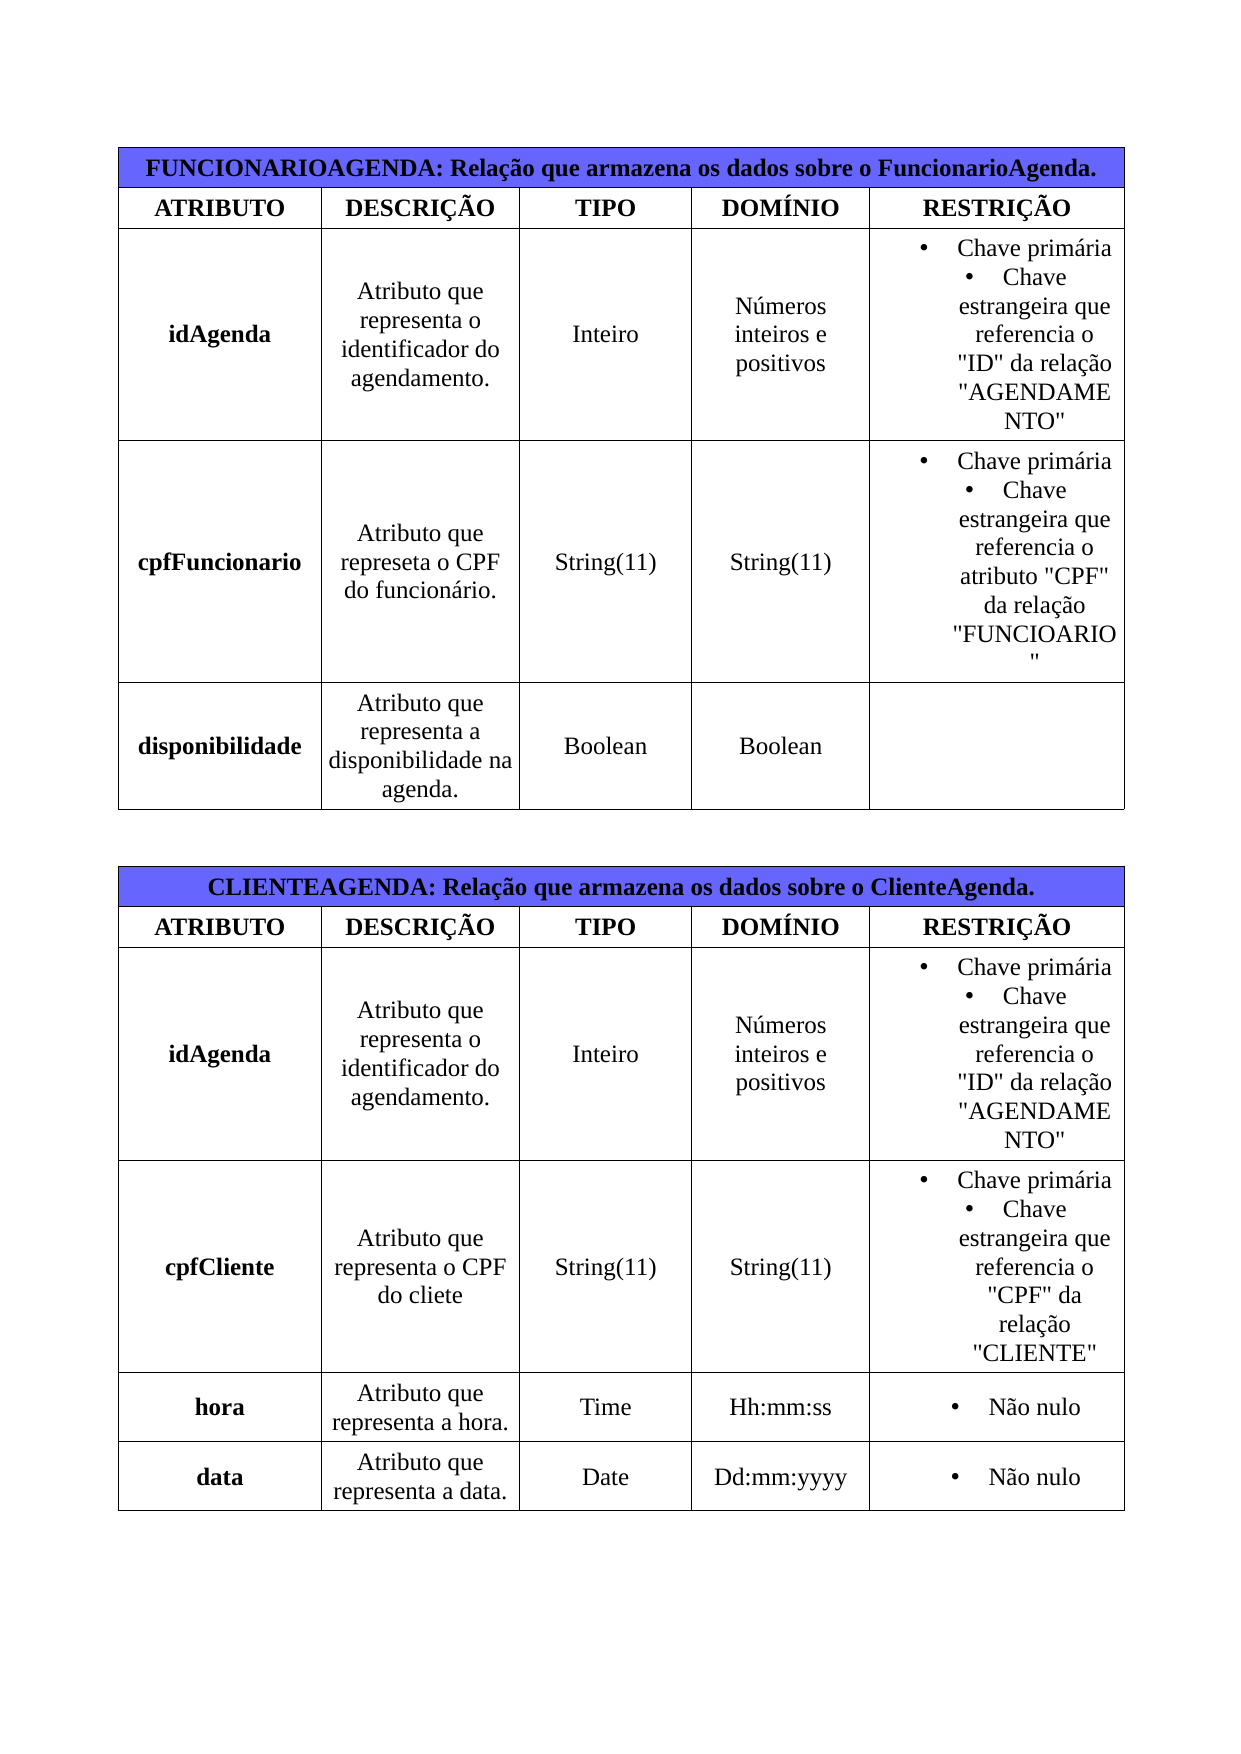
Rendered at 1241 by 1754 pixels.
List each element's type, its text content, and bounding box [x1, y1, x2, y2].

table_cell String(11) [520, 441, 691, 682]
table_cell Atributo que representa o identificador do agendamento. [322, 229, 519, 440]
table_cell DOMÍNIO [692, 188, 869, 227]
table_cell idAgenda [119, 948, 321, 1159]
table_cell Atributo que representa a hora. [322, 1373, 519, 1441]
table_cell Não nulo [870, 1373, 1124, 1441]
table_cell cpfFuncionario [119, 441, 321, 682]
table_cell Atributo que represeta o CPF do funcionário. [322, 441, 519, 682]
table_cell idAgenda [119, 229, 321, 440]
table_cell String(11) [692, 1161, 869, 1372]
table_cell Chave primária Chave estrangeira que referencia o "ID" da relação "AGENDAMENTO" [870, 948, 1124, 1159]
table_cell Atributo que representa o identificador do agendamento. [322, 948, 519, 1159]
table_header CLIENTEAGENDA: Relação que armazena os dados sobre o ClienteAgenda. [119, 867, 1124, 906]
table_cell Números inteiros e positivos [692, 948, 869, 1159]
table_cell Time [520, 1373, 691, 1441]
table_cell DOMÍNIO [692, 907, 869, 947]
table_cell hora [119, 1373, 321, 1441]
table_cell String(11) [520, 1161, 691, 1372]
table_cell Boolean [692, 683, 869, 808]
table_cell Hh:mm:ss [692, 1373, 869, 1441]
table_cell Chave primária Chave estrangeira que referencia o "ID" da relação "AGENDAMENTO" [870, 229, 1124, 440]
table_cell data [119, 1442, 321, 1510]
table_cell DESCRIÇÃO [322, 188, 519, 227]
table_cell disponibilidade [119, 683, 321, 808]
table_header FUNCIONARIOAGENDA: Relação que armazena os dados sobre o FuncionarioAgenda. [119, 148, 1124, 187]
table_cell RESTRIÇÃO [870, 188, 1124, 227]
table_cell Não nulo [870, 1442, 1124, 1510]
table_cell DESCRIÇÃO [322, 907, 519, 947]
table_cell ATRIBUTO [119, 188, 321, 227]
table_cell Dd:mm:yyyy [692, 1442, 869, 1510]
table_cell Atributo que representa o CPF do cliete [322, 1161, 519, 1372]
table_cell ATRIBUTO [119, 907, 321, 947]
table_cell Chave primária Chave estrangeira que referencia o "CPF" da relação "CLIENTE" [870, 1161, 1124, 1372]
table_cell Chave primária Chave estrangeira que referencia o atributo "CPF" da relação "FUNCIOARIO" [870, 441, 1124, 682]
table_cell String(11) [692, 441, 869, 682]
table_cell TIPO [520, 907, 691, 947]
table_cell cpfCliente [119, 1161, 321, 1372]
table_cell [870, 683, 1124, 808]
table_cell Date [520, 1442, 691, 1510]
table_cell Atributo que representa a disponibilidade na agenda. [322, 683, 519, 808]
table_cell Atributo que representa a data. [322, 1442, 519, 1510]
table_cell Números inteiros e positivos [692, 229, 869, 440]
table_cell Boolean [520, 683, 691, 808]
table_cell TIPO [520, 188, 691, 227]
table_cell Inteiro [520, 229, 691, 440]
table_cell RESTRIÇÃO [870, 907, 1124, 947]
table_cell Inteiro [520, 948, 691, 1159]
